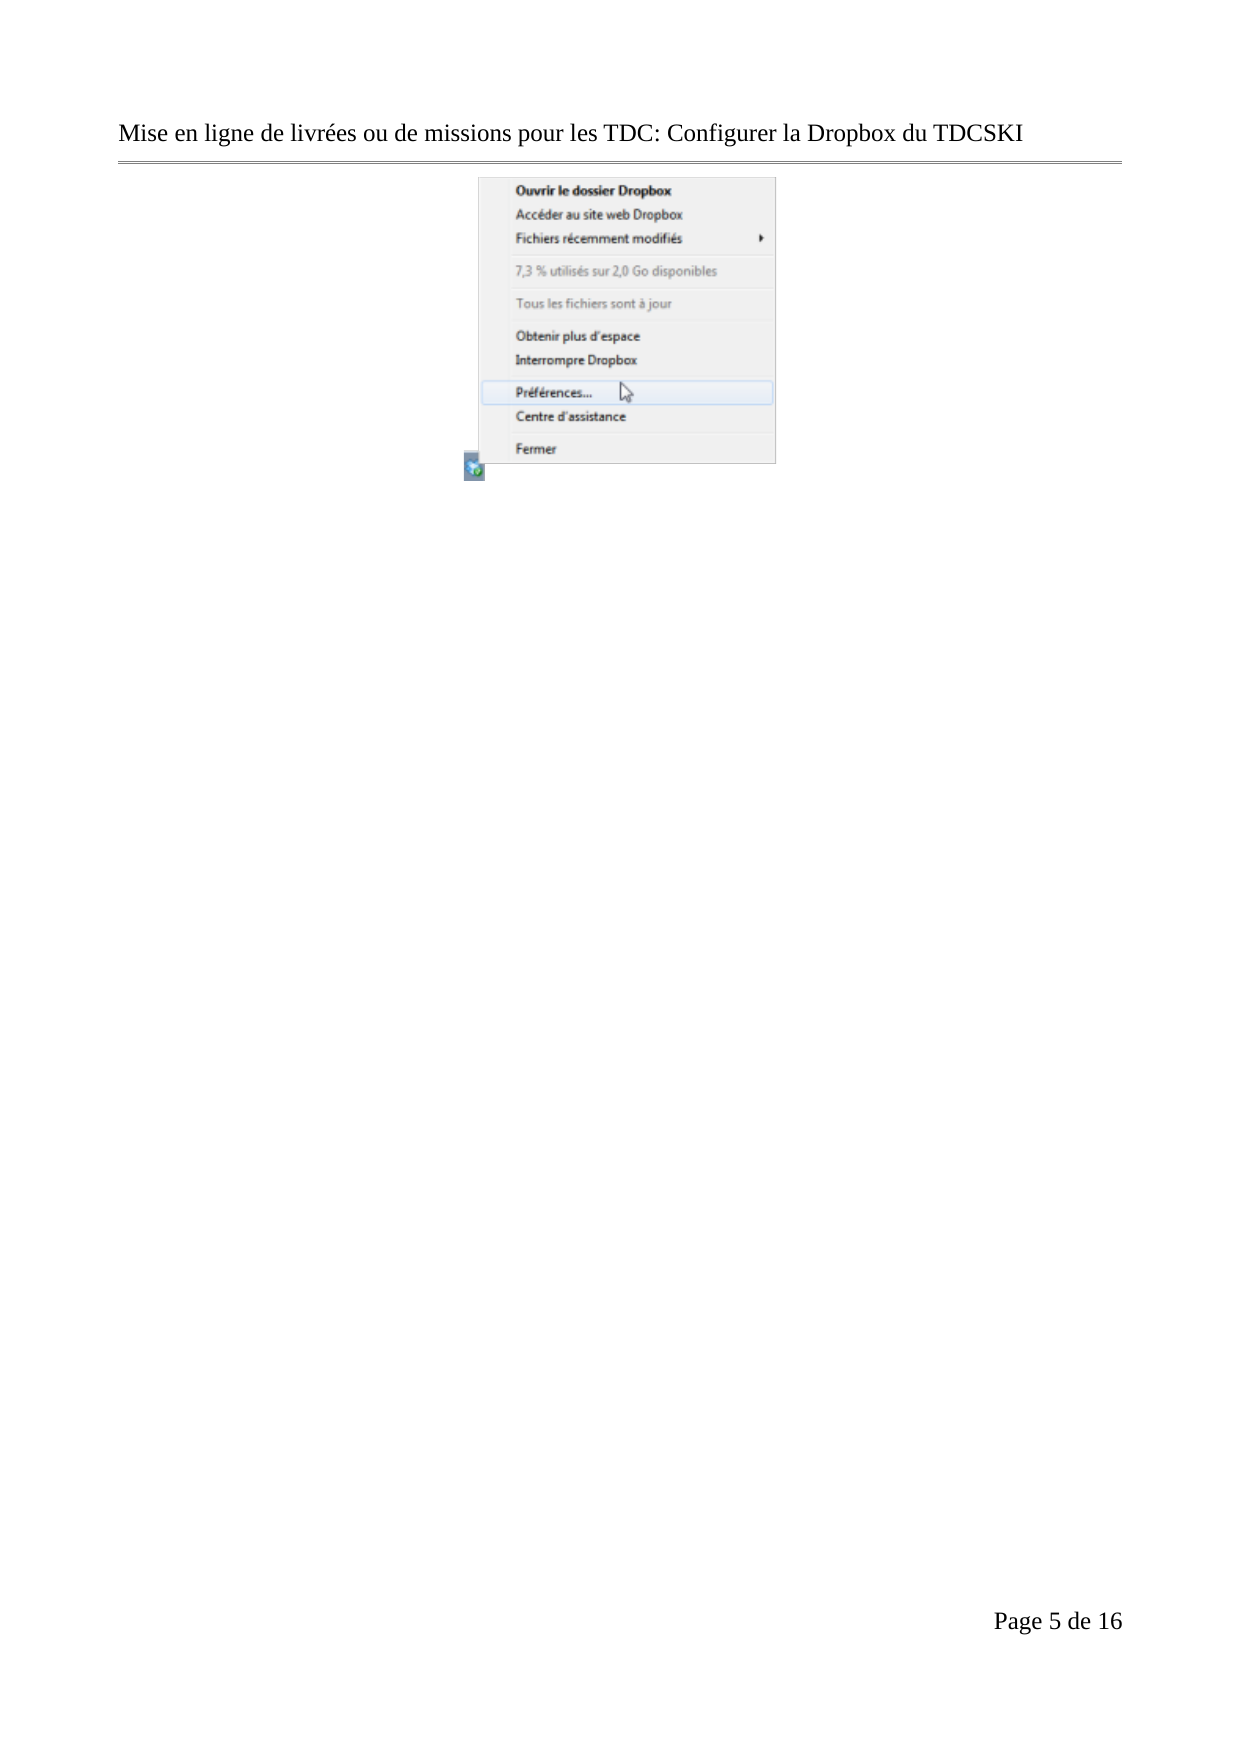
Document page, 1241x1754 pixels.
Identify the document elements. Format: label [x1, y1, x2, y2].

picture [463, 177, 777, 481]
